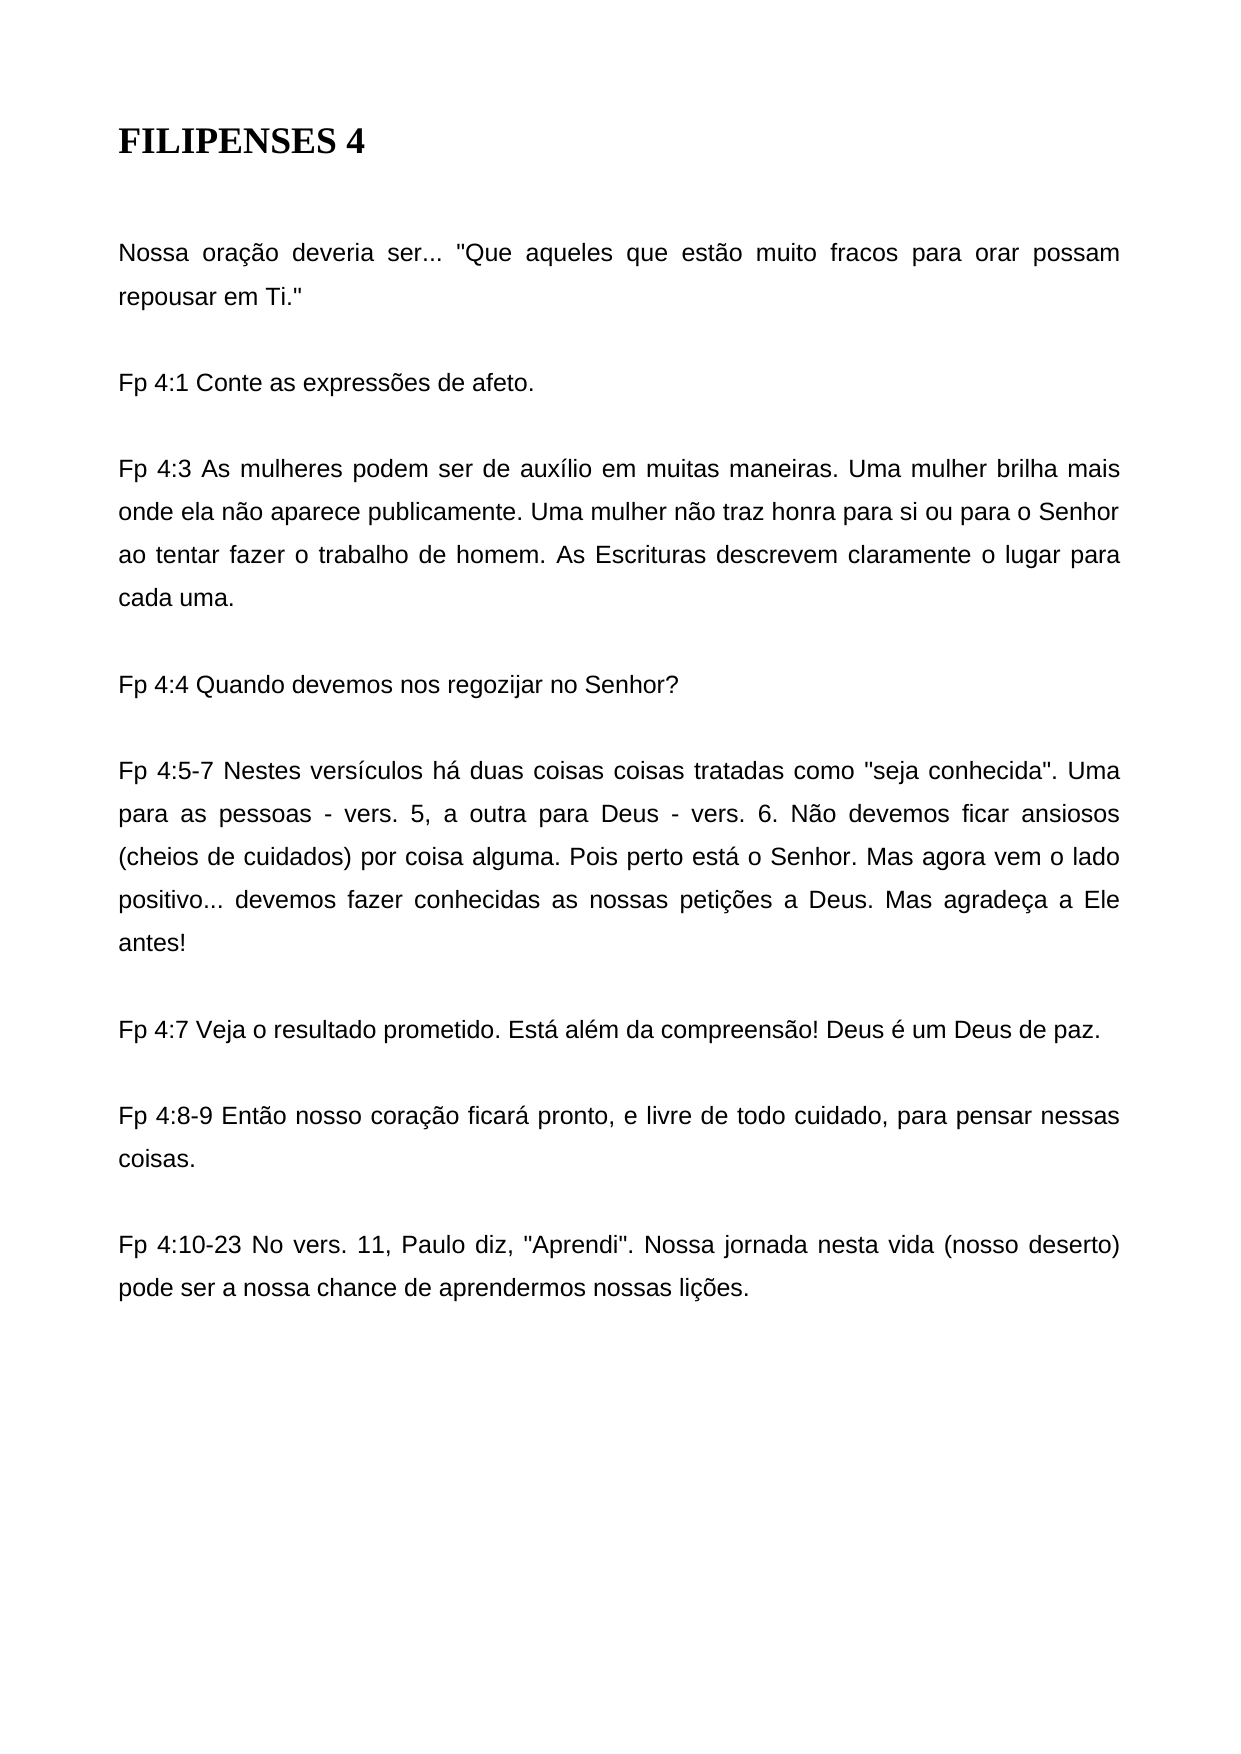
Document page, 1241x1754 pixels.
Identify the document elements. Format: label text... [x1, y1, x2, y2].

text Fp 4:7 Veja o resultado prometido. Está além da compreensão! Deus é um Deus de paz. [118, 1015, 1122, 1043]
text Fp 4:1 Conte as expressões de afeto. [118, 368, 1122, 397]
text Fp 4:8-9 Então nosso coração ficará pronto, e livre de todo cuidado, para pensar nessas coisas. [118, 1101, 1122, 1173]
subtitle FILIPENSES 4 [118, 118, 1122, 161]
text Fp 4:10-23 No vers. 11, Paulo diz, "Aprendi". Nossa jornada nesta vida (nosso deserto) pode ser a nossa chance de aprendermos nossas lições. [118, 1230, 1122, 1302]
text Fp 4:4 Quando devemos nos regozijar no Senhor? [118, 670, 1122, 698]
text Nossa oração deveria ser... "Que aqueles que estão muito fracos para orar possam repousar em Ti." [118, 238, 1122, 310]
text Fp 4:5-7 Nestes versículos há duas coisas coisas tratadas como "seja conhecida". Uma para as pessoas - vers. 5, a outra para Deus - vers. 6. Não devemos ficar ansiosos (cheios de cuidados) por coisa alguma. Pois perto está o Senhor. Mas agora vem o lado positivo... devemos fazer conhecidas as nossas petições a Deus. Mas agradeça a Ele antes! [118, 756, 1122, 957]
text Fp 4:3 As mulheres podem ser de auxílio em muitas maneiras. Uma mulher brilha mais onde ela não aparece publicamente. Uma mulher não traz honra para si ou para o Senhor ao tentar fazer o trabalho de homem. As Escrituras descrevem claramente o lugar para cada uma. [118, 454, 1122, 612]
